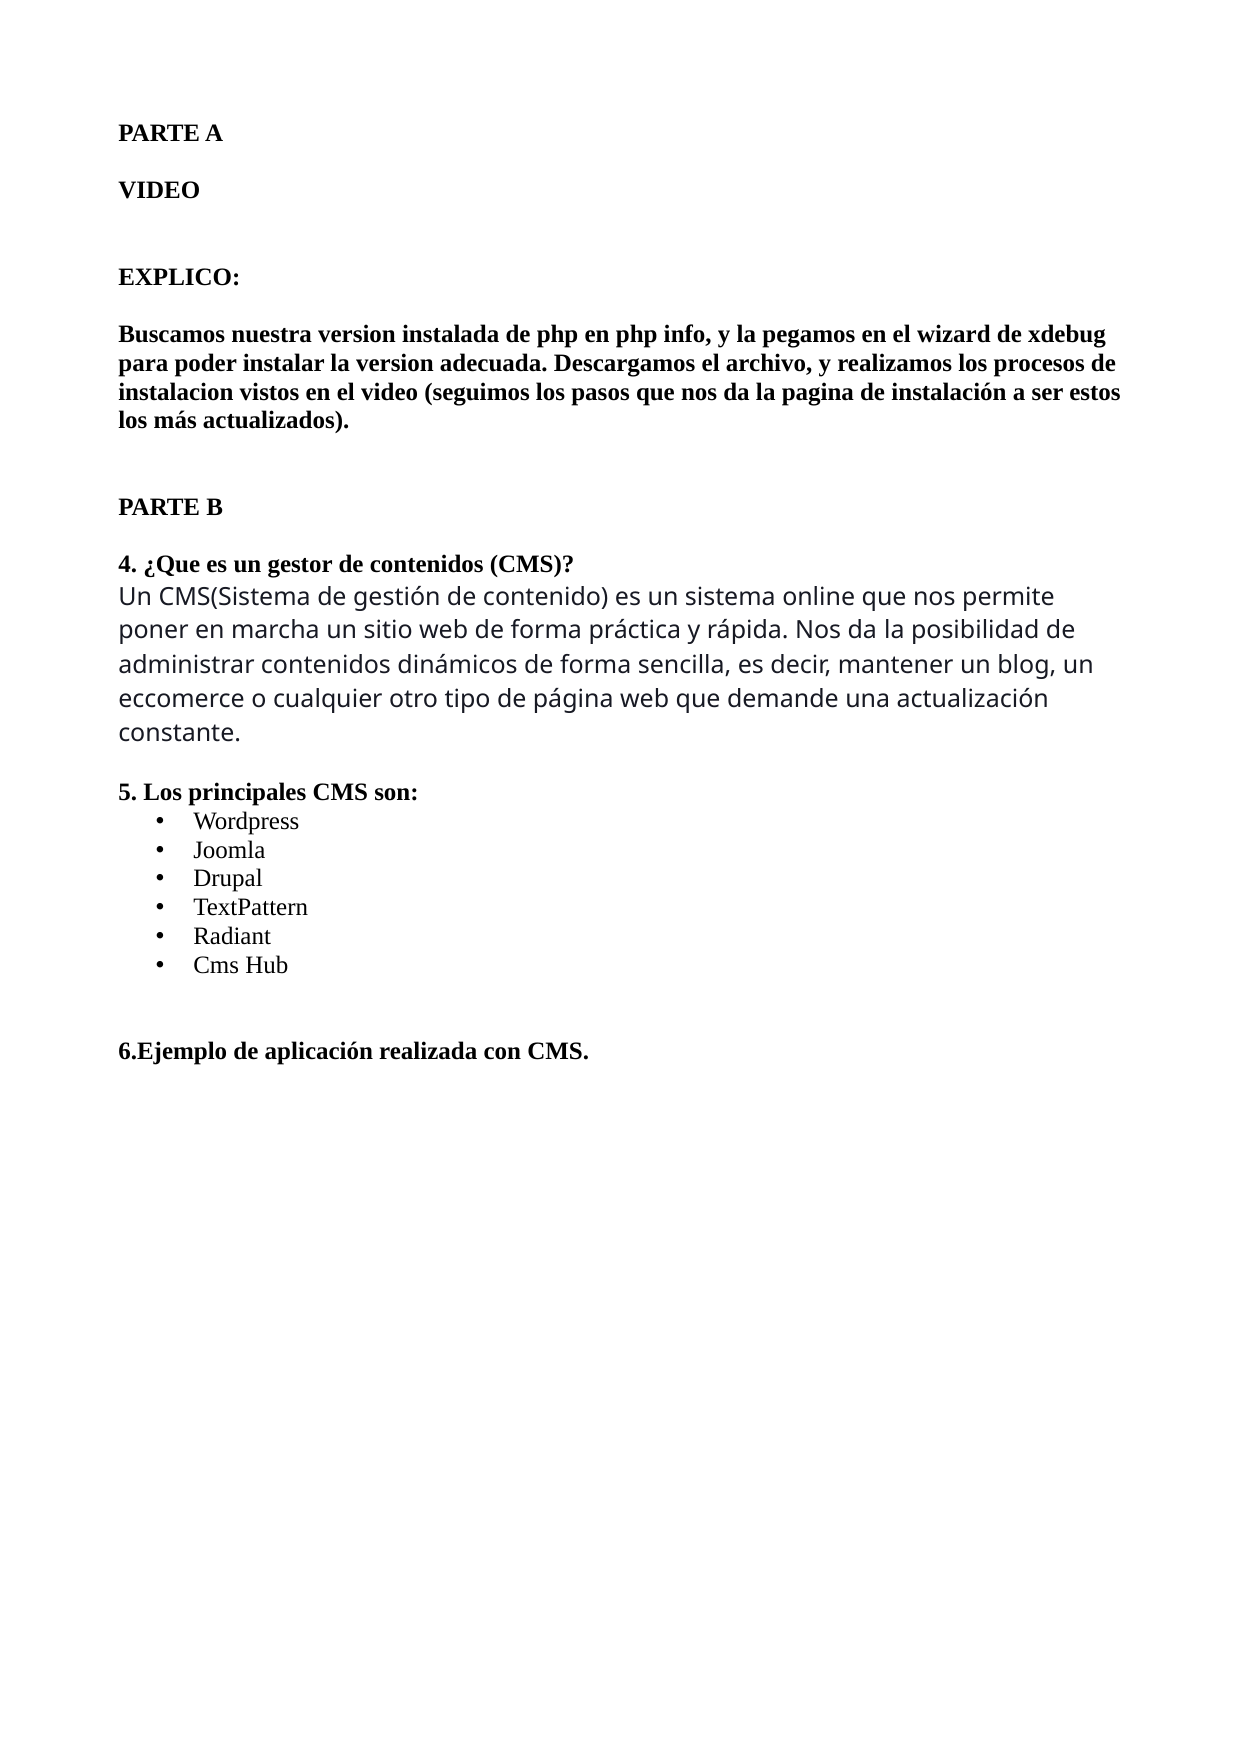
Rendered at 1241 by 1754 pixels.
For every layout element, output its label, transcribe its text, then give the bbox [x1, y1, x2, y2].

text PARTE A [118, 118, 1122, 147]
text Buscamos nuestra version instalada de php en php info, y la pegamos en el wizard de xdebug para poder instalar la version adecuada. Descargamos el archivo, y realizamos los procesos de instalacion vistos en el video (seguimos los pasos que nos da la pagina de instalación a ser estos los más actualizados). [118, 319, 1122, 434]
list Joomla [156, 835, 1122, 863]
text VIDEO [118, 176, 1122, 204]
text PARTE B [118, 492, 1122, 521]
list TextPattern [156, 892, 1122, 921]
text 5. Los principales CMS son: [118, 777, 1122, 806]
text 4. ¿Que es un gestor de contenidos (CMS)? [118, 549, 1122, 578]
list Drupal [156, 863, 1122, 892]
text EXPLICO: [118, 262, 1122, 291]
list Cms Hub [156, 950, 1122, 978]
list Wordpress [156, 806, 1122, 835]
text 6.Ejemplo de aplicación realizada con CMS. [118, 1036, 1122, 1065]
text Un CMS(Sistema de gestión de contenido) es un sistema online que nos permite poner en marcha un sitio web de forma práctica y rápida. Nos da la posibilidad de administrar contenidos dinámicos de forma sencilla, es decir, mantener un blog, un eccomerce o cualquier otro tipo de página web que demande una actualización constante. [118, 578, 1122, 748]
list Radiant [156, 921, 1122, 950]
